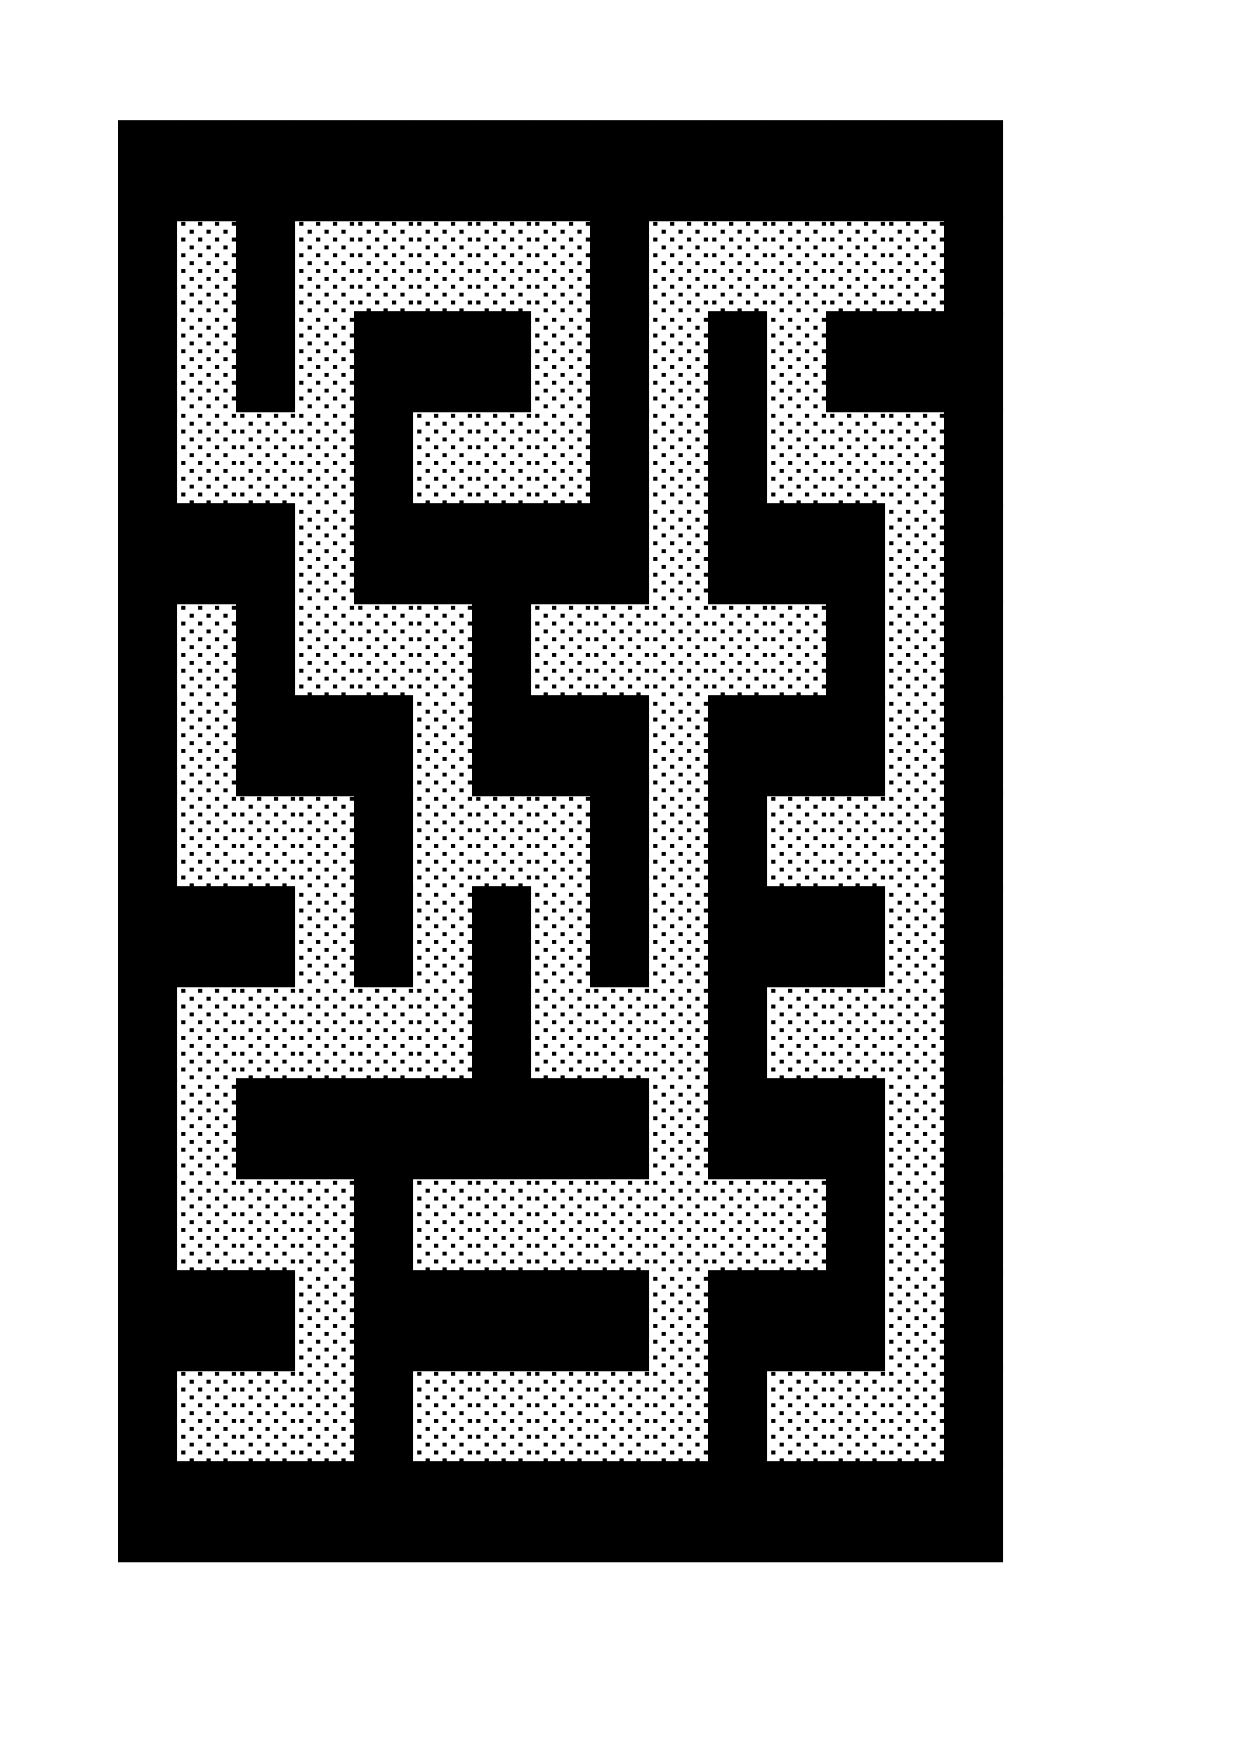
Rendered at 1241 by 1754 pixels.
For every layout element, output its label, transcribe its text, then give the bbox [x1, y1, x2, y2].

text ███░█████░███░█ [1003, 501, 1122, 597]
text █░░░█░░░░░░░█░█ [413, 1172, 826, 1268]
text █░█░███░█░█░███ [177, 310, 236, 406]
text █░░░█░░░█░█░░░█ [177, 789, 354, 885]
text █░███░███░███░█ [885, 693, 944, 789]
text █░█░███░█░█░███ [523, 310, 590, 406]
text █░█░███░█░█░███ [759, 310, 839, 406]
text █░███████░███░█ [1003, 1076, 1122, 1172]
text ███░█░█░█░███░█ [413, 885, 485, 981]
text ███░█████░███░█ [287, 501, 354, 597]
text █░░░█░░░█░█░░░█ [649, 406, 708, 501]
text ███░█████░███░█ [885, 1268, 944, 1364]
text █░█░░░█░░░░░█░█ [177, 604, 236, 693]
text █░░░░░█░░░█░░░█ [1003, 981, 1122, 1076]
text █░░░█░░░░░█░░░█ [177, 1364, 354, 1460]
text ███░█████░███░█ [877, 501, 944, 597]
text ███░█░█░█░███░█ [649, 885, 708, 981]
text █░░░█░░░█░█░░░█ [1003, 789, 1122, 885]
text ███░█████░███░█ [649, 501, 708, 597]
text █░░░█░░░█░█░░░█ [767, 789, 944, 885]
text █░░░█░░░░░░░█░█ [885, 1172, 944, 1268]
text ███░█░█░█░███░█ [287, 885, 354, 981]
text █░█░░░░░█░░░░░█ [177, 221, 236, 310]
text █░█░░░█░░░░░█░█ [295, 597, 472, 693]
text █░█░░░█░░░░░█░█ [885, 597, 944, 693]
text █░███░███░███░█ [405, 693, 472, 789]
text █░░░█░░░█░█░░░█ [413, 789, 590, 885]
text ███████████████ [1003, 1460, 1122, 1556]
text █░░░░░█░░░█░░░█ [531, 981, 708, 1076]
text ███░█░█░█░███░█ [523, 885, 590, 981]
text █░███████░███░█ [877, 1076, 944, 1172]
text █░░░█░░░░░█░░░█ [1003, 1364, 1122, 1460]
text █░█░░░░░█░░░░░█ [1003, 214, 1122, 310]
text █░░░█░░░█░█░░░█ [413, 406, 590, 501]
text █░███░███░███░█ [177, 693, 236, 789]
text █░░░░░█░░░█░░░█ [177, 981, 472, 1076]
text ███░█████░███░█ [287, 1268, 354, 1364]
text ███████████████ [118, 118, 1122, 214]
text █░█░░░░░█░░░░░█ [649, 221, 944, 310]
text █░░░░░█░░░█░░░█ [767, 981, 944, 1076]
text █░█░░░█░░░░░█░█ [531, 597, 826, 693]
text ███░█████░███░█ [641, 1268, 721, 1364]
text █░███░███░███░█ [641, 693, 721, 789]
text █░░░█░░░░░█░░░█ [767, 1364, 944, 1460]
text █░███░███░███░█ [1003, 693, 1122, 789]
text █░█░░░█░░░░░█░█ [1003, 597, 1122, 693]
text ███░█░█░█░███░█ [877, 885, 944, 981]
text █░█░░░░░█░░░░░█ [295, 221, 590, 310]
text ███░█░█░█░███░█ [1003, 885, 1122, 981]
text █░░░█░░░█░█░░░█ [1003, 406, 1122, 501]
text █░███████░███░█ [641, 1076, 708, 1172]
text █░█░███░█░█░███ [649, 310, 721, 406]
text ███░█████░███░█ [1003, 1268, 1122, 1364]
text █░░░█░░░░░░░█░█ [1003, 1172, 1122, 1268]
text █░░░█░░░░░░░█░█ [177, 1172, 354, 1268]
text █░█░███░█░█░███ [295, 310, 367, 406]
text █░░░█░░░█░█░░░█ [767, 406, 944, 501]
text █░█░███░█░█░███ [1003, 310, 1122, 406]
text █░░░█░░░█░█░░░█ [177, 406, 354, 501]
text █░░░█░░░░░█░░░█ [413, 1364, 708, 1460]
text █░███████░███░█ [177, 1076, 249, 1172]
text █░░░█░░░█░█░░░█ [649, 789, 708, 885]
